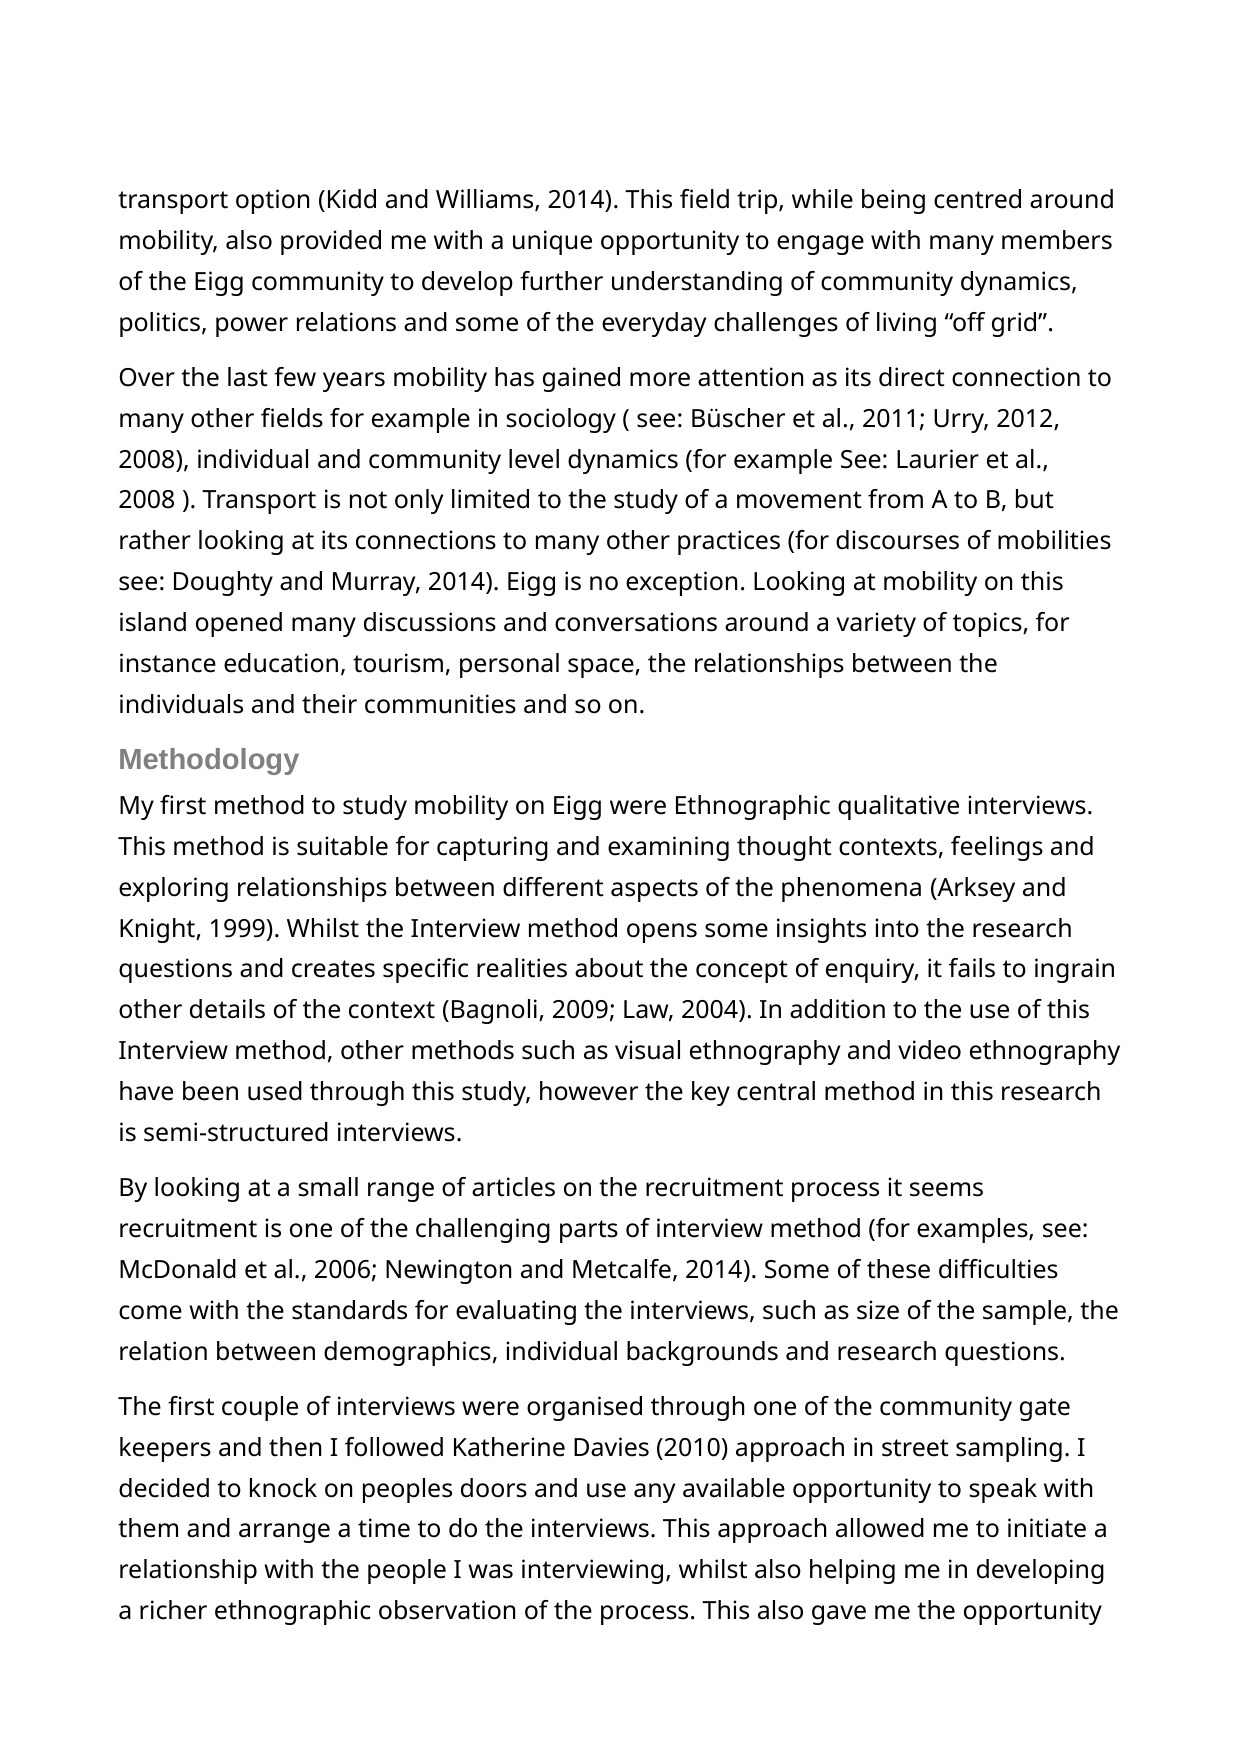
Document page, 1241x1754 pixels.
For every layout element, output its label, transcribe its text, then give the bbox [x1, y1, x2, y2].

text Over the last few years mobility has gained more attention as its direct connection to many other fields for example in sociology ( see: Büscher et al., 2011; Urry, 2012, 2008), individual and community level dynamics (for example See: Laurier et al., 2008 ). Transport is not only limited to the study of a movement from A to B, but rather looking at its connections to many other practices (for discourses of mobilities see: Doughty and Murray, 2014). Eigg is no exception. Looking at mobility on this island opened many discussions and conversations around a variety of topics, for instance education, tourism, personal space, the relationships between the individuals and their communities and so on. [118, 359, 1122, 720]
text The first couple of interviews were organised through one of the community gate keepers and then I followed Katherine Davies (2010) approach in street sampling. I decided to knock on peoples doors and use any available opportunity to speak with them and arrange a time to do the interviews. This approach allowed me to initiate a relationship with the people I was interviewing, whilst also helping me in developing a richer ethnographic observation of the process. This also gave me the opportunity [118, 1388, 1122, 1627]
text By looking at a small range of articles on the recruitment process it seems recruitment is one of the challenging parts of interview method (for examples, see: McDonald et al., 2006; Newington and Metcalfe, 2014). Some of these difficulties come with the standards for evaluating the interviews, such as size of the sample, the relation between demographics, individual backgrounds and research questions. [118, 1170, 1122, 1367]
text My first method to study mobility on Eigg were Ethnographic qualitative interviews. This method is suitable for capturing and examining thought contexts, feelings and exploring relationships between different aspects of the phenomena (Arksey and Knight, 1999). Whilst the Interview method opens some insights into the research questions and creates specific realities about the concept of enquiry, it fails to ingrain other details of the context (Bagnoli, 2009; Law, 2004). In addition to the use of this Interview method, other methods such as visual ethnography and video ethnography have been used through this study, however the key central method in this research is semi-structured interviews. [118, 788, 1122, 1148]
subtitle Methodology [118, 742, 1122, 775]
text transport option (Kidd and Williams, 2014). This field trip, while being centred around mobility, also provided me with a unique opportunity to engage with many members of the Eigg community to develop further understanding of community dynamics, politics, power relations and some of the everyday challenges of living “off grid”. [118, 182, 1122, 338]
